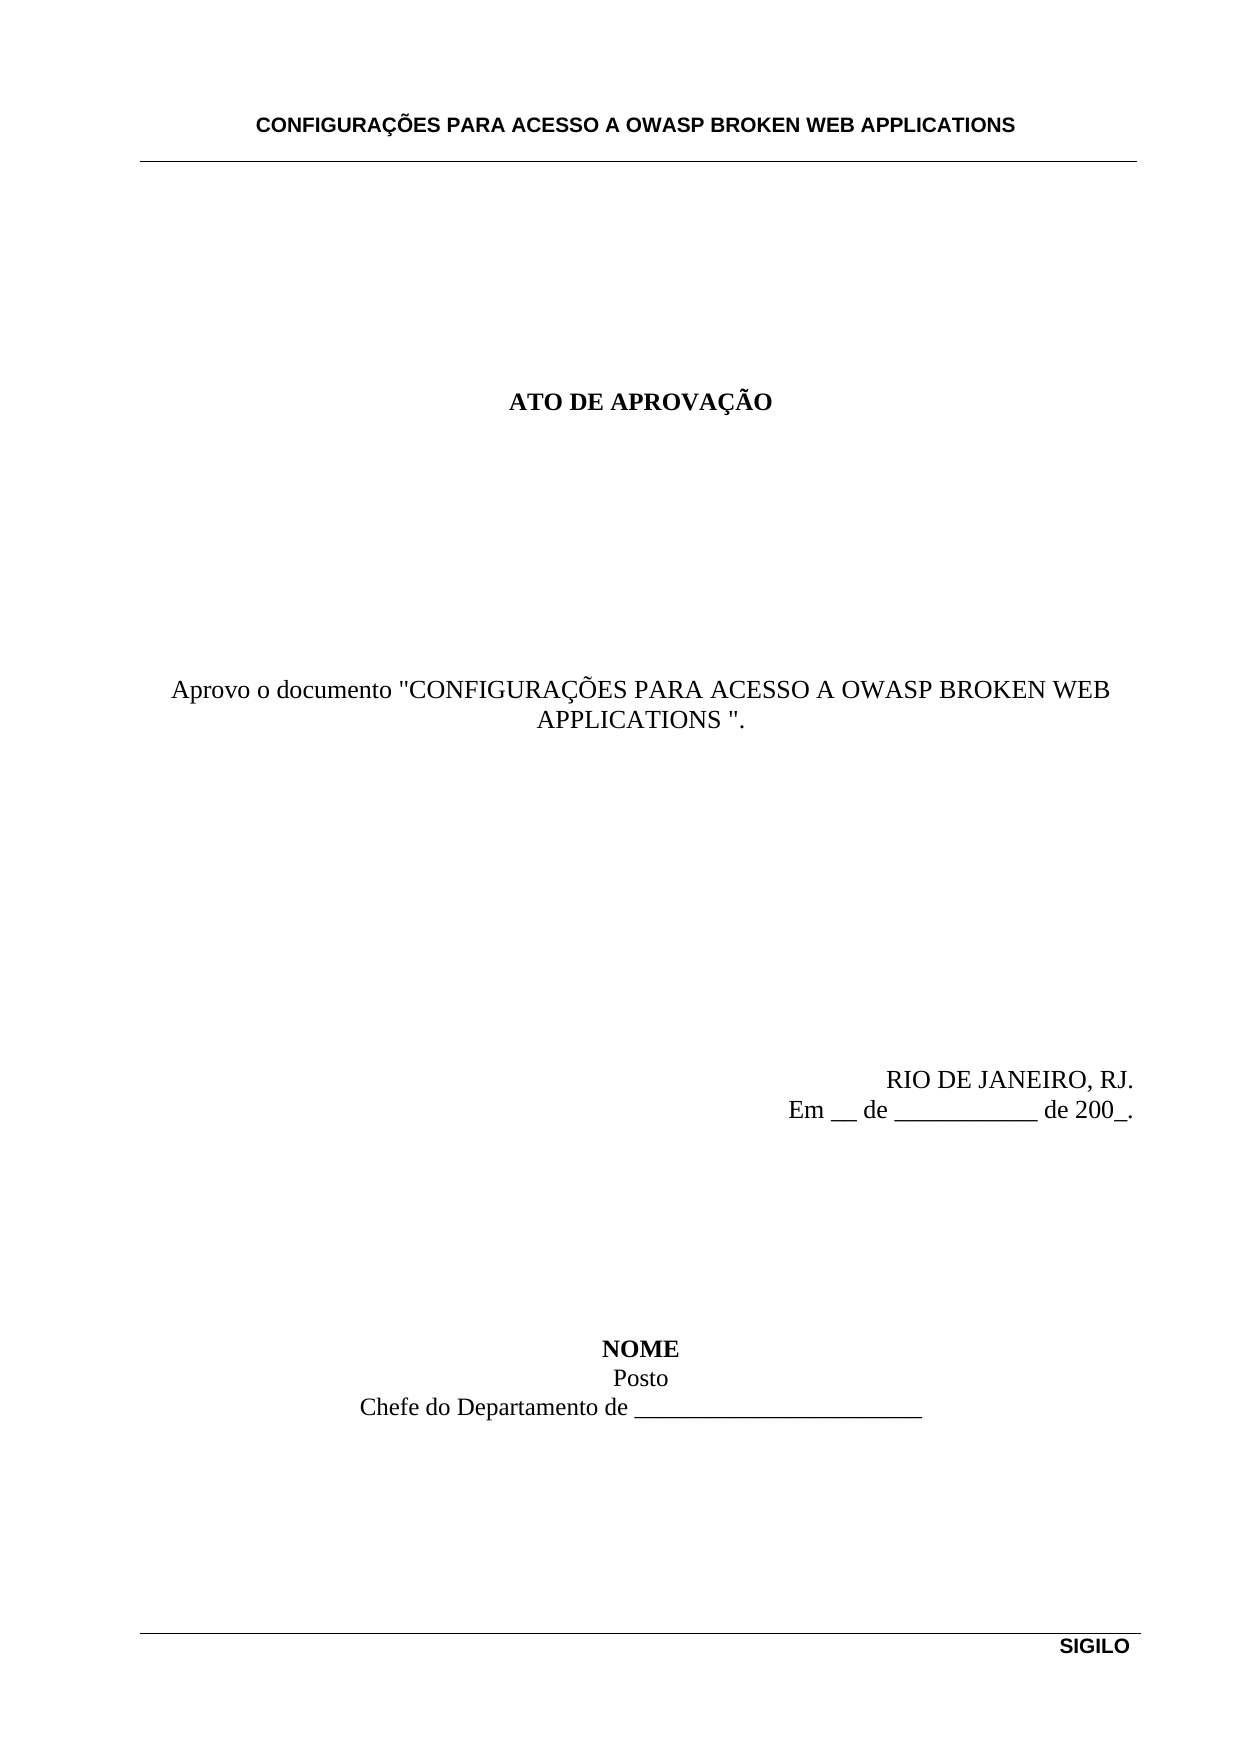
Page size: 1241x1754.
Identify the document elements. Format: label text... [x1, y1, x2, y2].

text ATO DE APROVAÇÃO [148, 387, 1134, 416]
table_cell Posto [349, 1363, 933, 1392]
table_header NOME [349, 1334, 933, 1363]
table_cell Chefe do Departamento de _______________________ [349, 1392, 933, 1421]
text Aprovo o documento "CONFIGURAÇÕES PARA ACESSO A OWASP BROKEN WEB APPLICATIONS ". [148, 674, 1134, 734]
text Em __ de ___________ de 200_. [148, 1094, 1134, 1124]
text RIO DE JANEIRO, RJ. [148, 1064, 1134, 1094]
